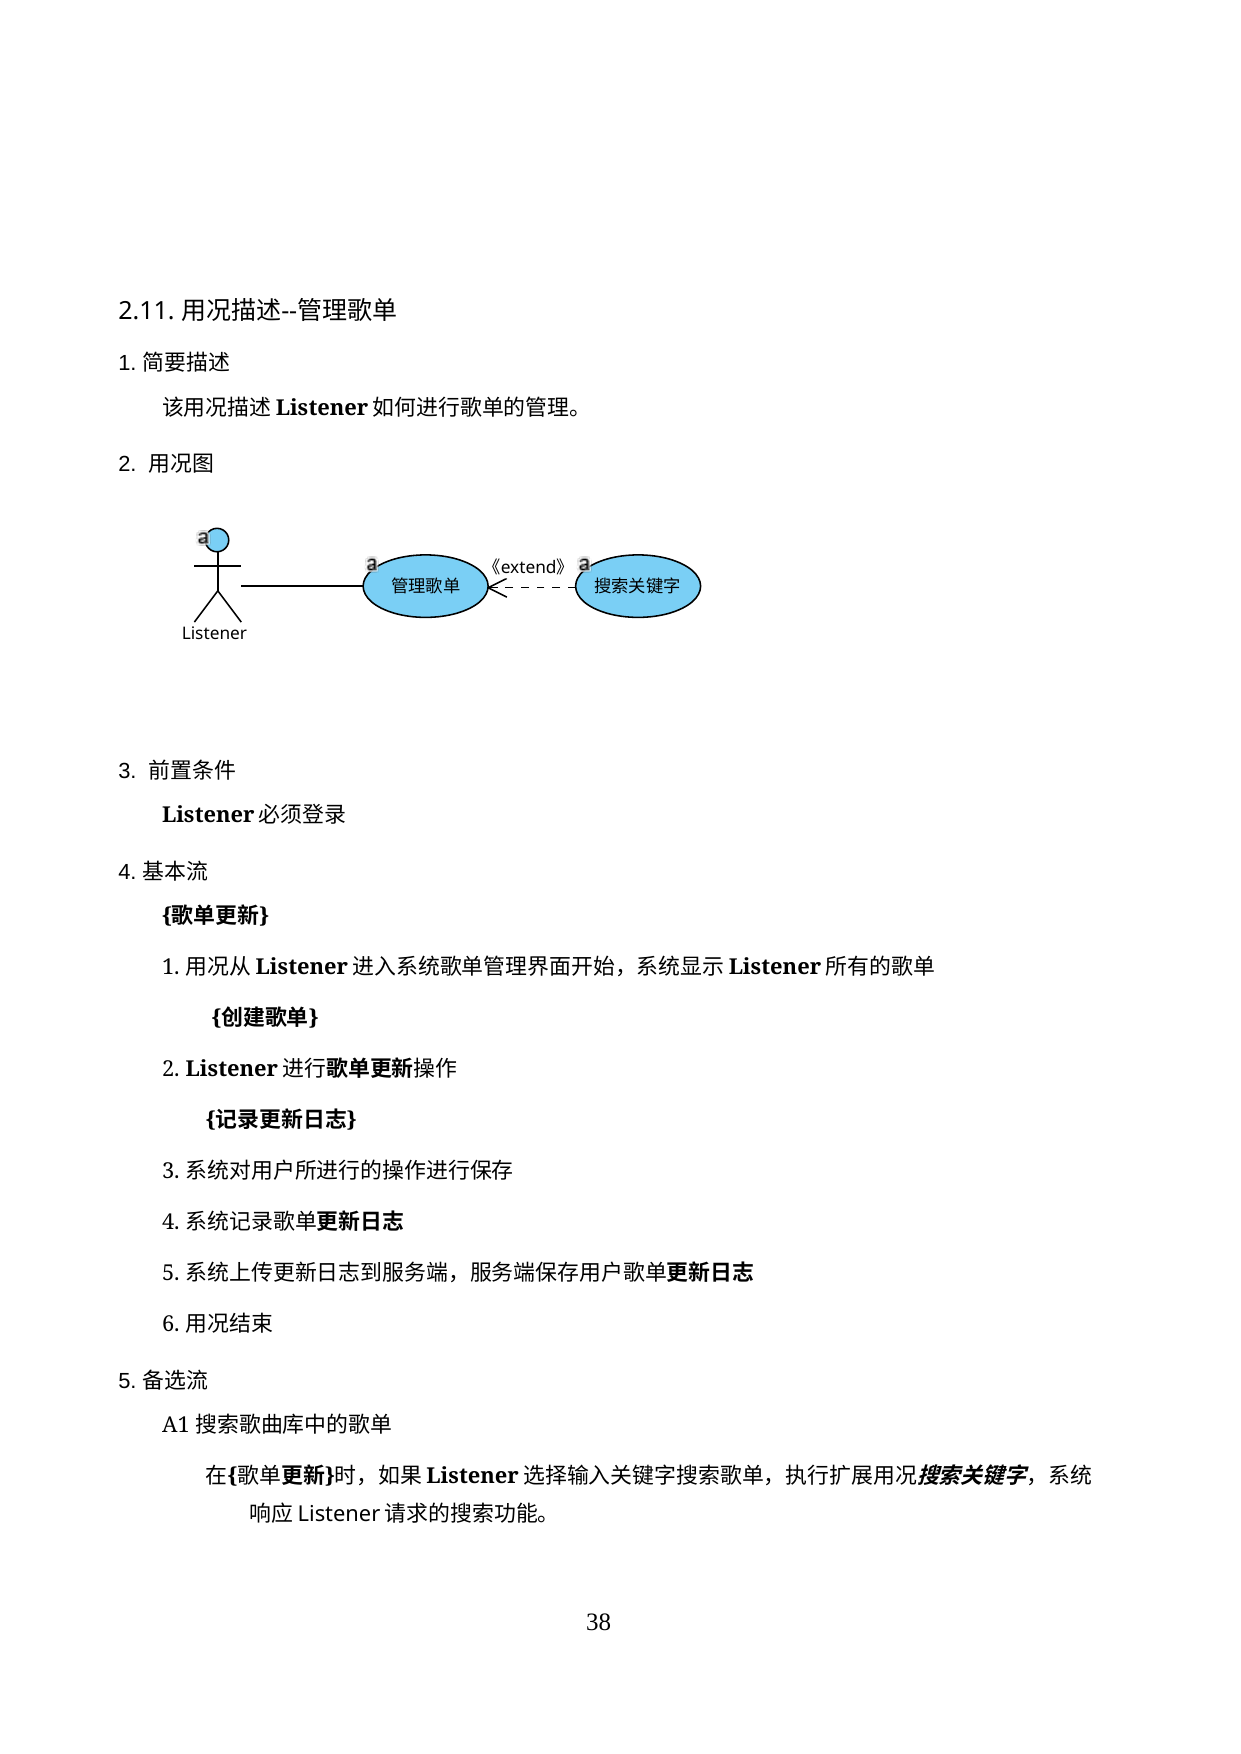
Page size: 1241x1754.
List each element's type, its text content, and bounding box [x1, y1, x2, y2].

text {记录更新日志} [118, 1102, 1122, 1134]
text 3. 系统对用户所进行的操作进行保存 [118, 1153, 1122, 1185]
subtitle 用况描述--管理歌单 [118, 290, 1122, 326]
subtitle 基本流 [118, 854, 1122, 885]
text {创建歌单} [118, 1000, 1122, 1032]
subtitle 简要描述 [118, 345, 1122, 377]
text 4. 系统记录歌单更新日志 [118, 1204, 1122, 1236]
subtitle 用况图 [118, 446, 1122, 478]
subtitle 前置条件 [118, 753, 1122, 784]
subtitle 备选流 [118, 1363, 1122, 1394]
text 1. 用况从Listener进入系统歌单管理界面开始，系统显示Listener所有的歌单 [118, 949, 1122, 981]
text 该用况描述Listener如何进行歌单的管理。 [118, 390, 1122, 421]
text 2. Listener进行歌单更新操作 [118, 1051, 1122, 1083]
text {歌单更新} [118, 898, 1122, 930]
text 5. 系统上传更新日志到服务端，服务端保存用户歌单更新日志 [118, 1255, 1122, 1287]
text 在{歌单更新}时，如果Listener选择输入关键字搜索歌单，执行扩展用况搜索关键字，系统 响应Listener请求的搜索功能。 [118, 1458, 1122, 1528]
text 6. 用况结束 [118, 1306, 1122, 1338]
text A1 搜索歌曲库中的歌单 [118, 1407, 1122, 1439]
text Listener必须登录 [118, 797, 1122, 829]
